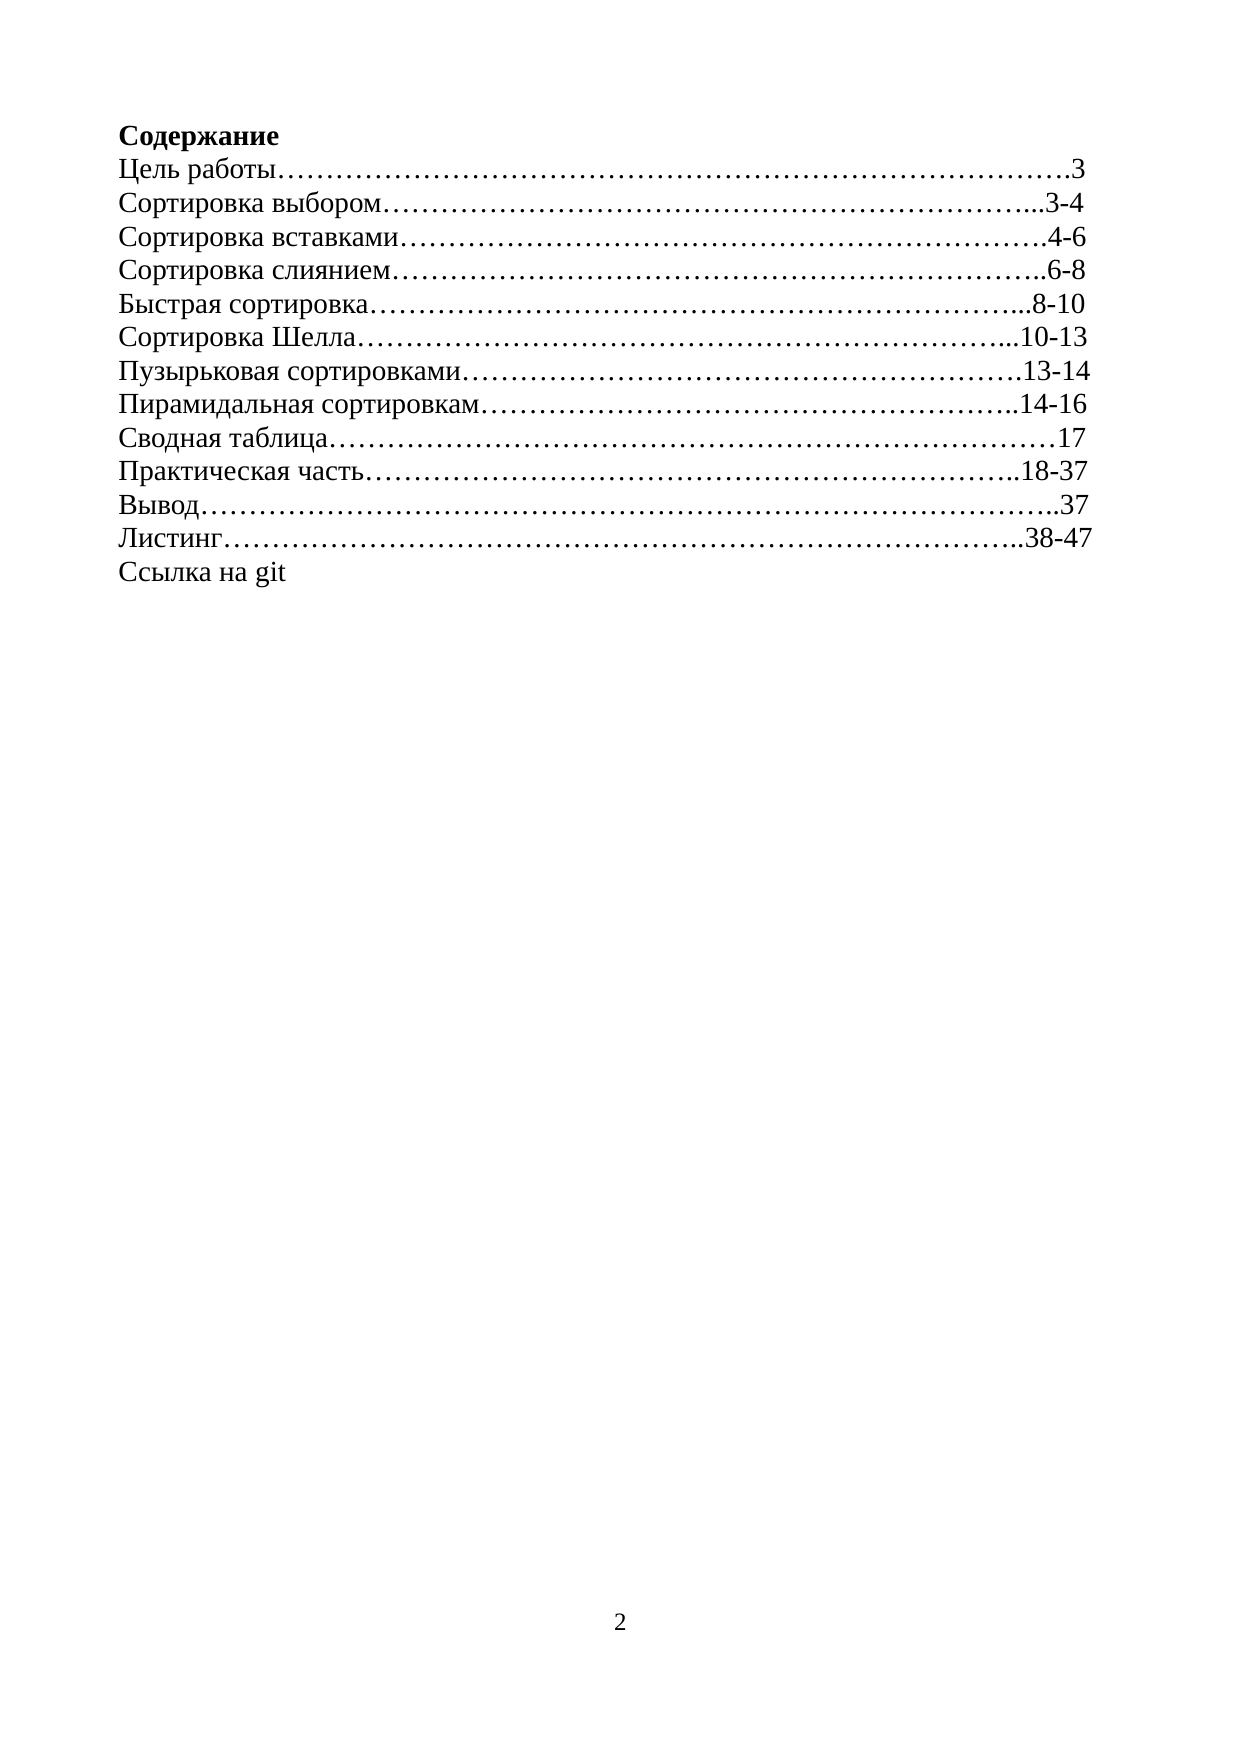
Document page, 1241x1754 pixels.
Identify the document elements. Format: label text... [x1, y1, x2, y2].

text Цель работы……………………………………………………………………….3 [118, 152, 1122, 185]
text Листинг………………………………………………………………………..38-47 [118, 521, 1122, 554]
text Ссылка на git [118, 554, 1122, 588]
text Сортировка вставками………………………………………………………….4-6 [118, 219, 1122, 252]
text Вывод……………………………………………………………………………..37 [118, 487, 1122, 521]
text Пузырьковая сортировками………………………………………………….13-14 [118, 353, 1122, 386]
text Сортировка слиянием…………………………………………………………..6-8 [118, 252, 1122, 286]
text Сортировка Шелла…………………………………………………………...10-13 [118, 319, 1122, 353]
text Содержание [118, 118, 1122, 152]
text Быстрая сортировка…………………………………………………………...8-10 [118, 286, 1122, 319]
text Сводная таблица…………………………………………………………………17 [118, 420, 1122, 453]
text Пирамидальная сортировкам………………………………………………..14-16 [118, 386, 1122, 420]
text Практическая часть…………………………………………………………..18-37 [118, 453, 1122, 487]
text Сортировка выбором…………………………………………………………...3-4 [118, 185, 1122, 219]
